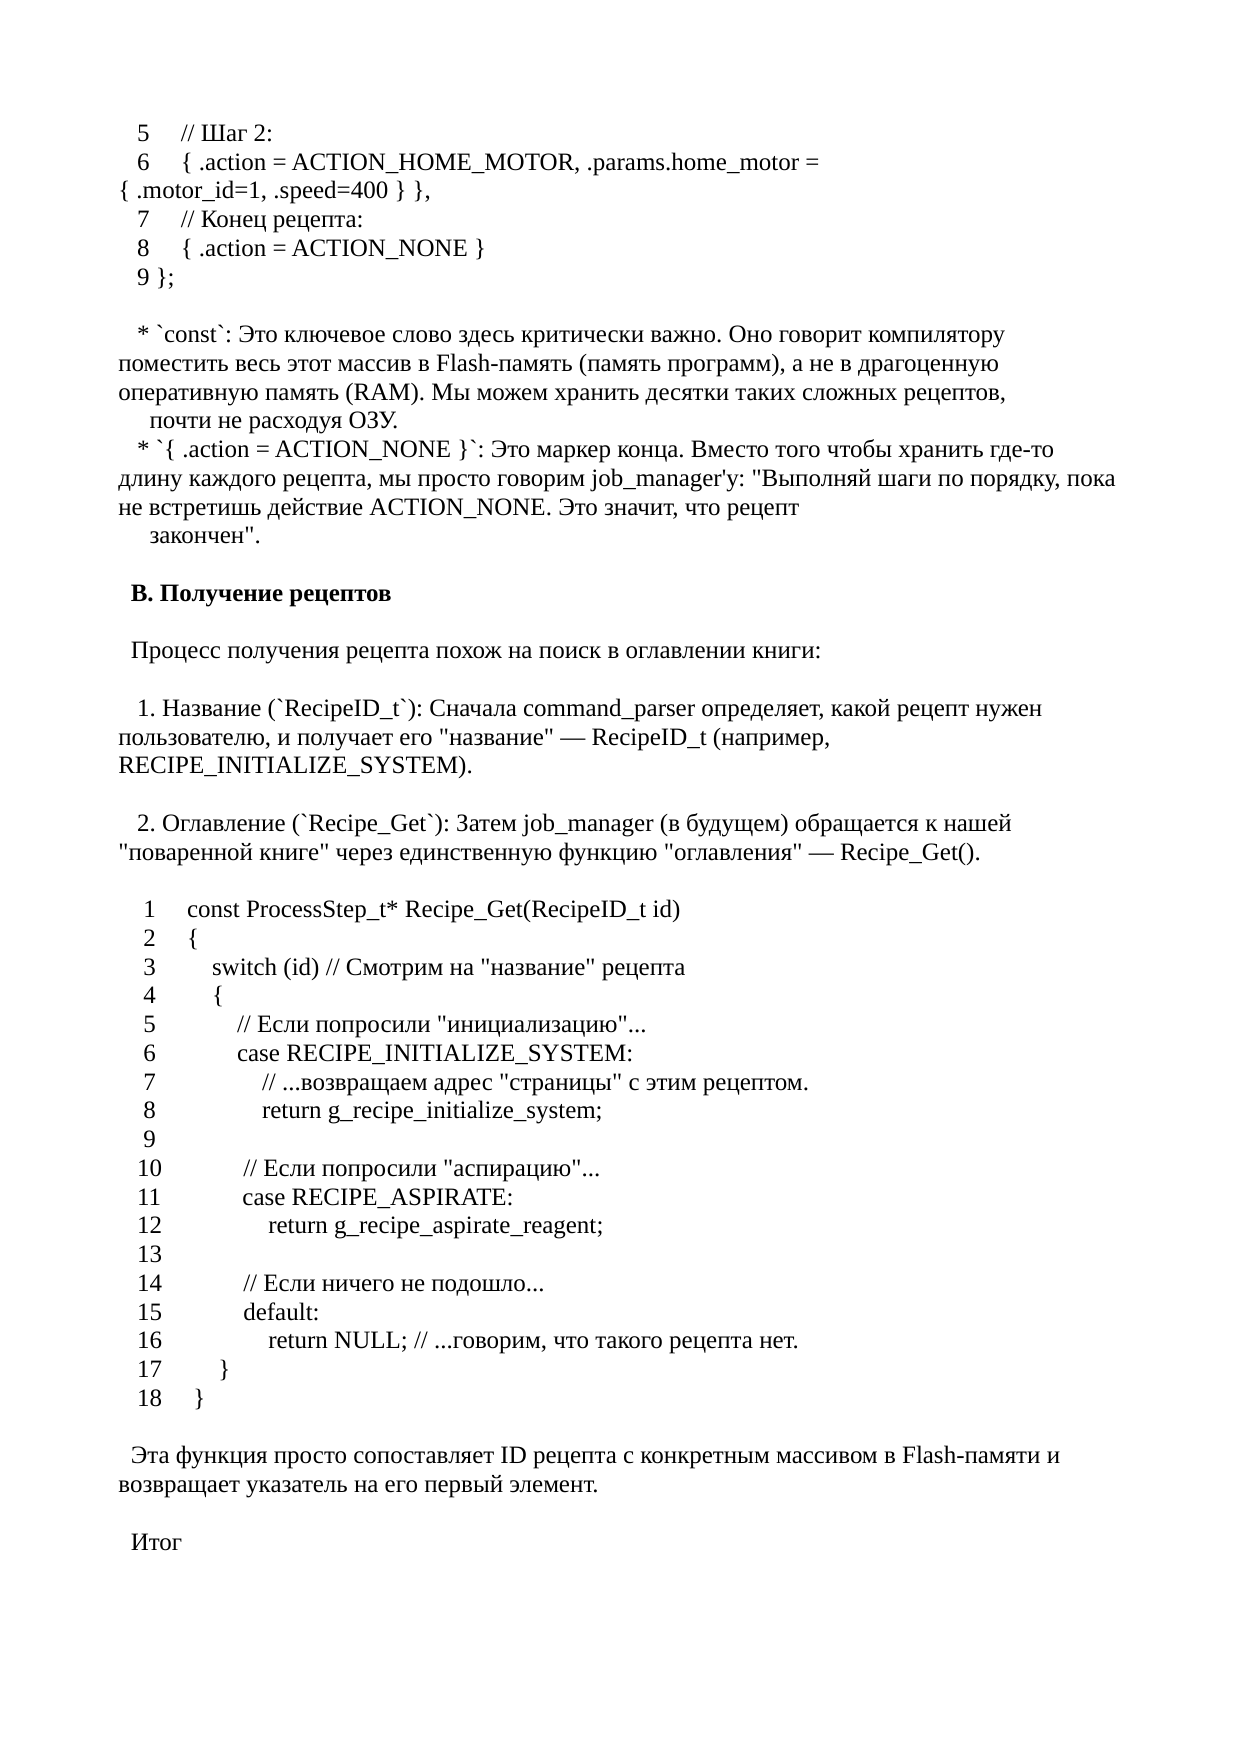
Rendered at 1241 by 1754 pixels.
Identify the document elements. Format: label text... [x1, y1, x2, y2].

text Итог [118, 1527, 1122, 1556]
text 2 { [118, 923, 1122, 952]
text 3 switch (id) // Смотрим на "название" рецепта [118, 952, 1122, 981]
text закончен". [118, 521, 1122, 549]
text 4 { [118, 981, 1122, 1009]
text 17 } [118, 1354, 1122, 1383]
text 9 [118, 1124, 1122, 1153]
text 1 const ProcessStep_t* Recipe_Get(RecipeID_t id) [118, 894, 1122, 923]
text 11 case RECIPE_ASPIRATE: [118, 1182, 1122, 1211]
text 15 default: [118, 1297, 1122, 1326]
text Процесс получения рецепта похож на поиск в оглавлении книги: [118, 636, 1122, 664]
text почти не расходуя ОЗУ. [118, 406, 1122, 434]
text Эта функция просто сопоставляет ID рецепта с конкретным массивом в Flash-памяти и возвращает указатель на его первый элемент. [118, 1441, 1122, 1498]
text 2. Оглавление (`Recipe_Get`): Затем job_manager (в будущем) обращается к нашей "поваренной книге" через единственную функцию "оглавления" — Recipe_Get(). [118, 808, 1122, 866]
text 12 return g_recipe_aspirate_reagent; [118, 1211, 1122, 1239]
text * `{ .action = ACTION_NONE }`: Это маркер конца. Вместо того чтобы хранить где-то длину каждого рецепта, мы просто говорим job_manager'у: "Выполняй шаги по порядку, пока не встретишь действие ACTION_NONE. Это значит, что рецепт [118, 434, 1122, 521]
text 18 } [118, 1383, 1122, 1412]
text 6 { .action = ACTION_HOME_MOTOR, .params.home_motor = { .motor_id=1, .speed=400 } }, [118, 147, 1122, 204]
text 5 // Шаг 2: [118, 118, 1122, 147]
text 8 { .action = ACTION_NONE } [118, 233, 1122, 262]
text 1. Название (`RecipeID_t`): Сначала command_parser определяет, какой рецепт нужен пользователю, и получает его "название" — RecipeID_t (например, RECIPE_INITIALIZE_SYSTEM). [118, 693, 1122, 779]
text 10 // Если попросили "аспирацию"... [118, 1153, 1122, 1182]
text 16 return NULL; // ...говорим, что такого рецепта нет. [118, 1326, 1122, 1354]
text 8 return g_recipe_initialize_system; [118, 1096, 1122, 1124]
text 7 // ...возвращаем адрес "страницы" с этим рецептом. [118, 1067, 1122, 1096]
text 7 // Конец рецепта: [118, 204, 1122, 233]
text 5 // Если попросили "инициализацию"... [118, 1009, 1122, 1038]
text 14 // Если ничего не подошло... [118, 1268, 1122, 1297]
text 9 }; [118, 262, 1122, 291]
text 13 [118, 1239, 1122, 1268]
text * `const`: Это ключевое слово здесь критически важно. Оно говорит компилятору поместить весь этот массив в Flash-память (память программ), а не в драгоценную оперативную память (RAM). Мы можем хранить десятки таких сложных рецептов, [118, 319, 1122, 406]
text 6 case RECIPE_INITIALIZE_SYSTEM: [118, 1038, 1122, 1067]
text B. Получение рецептов [118, 578, 1122, 607]
